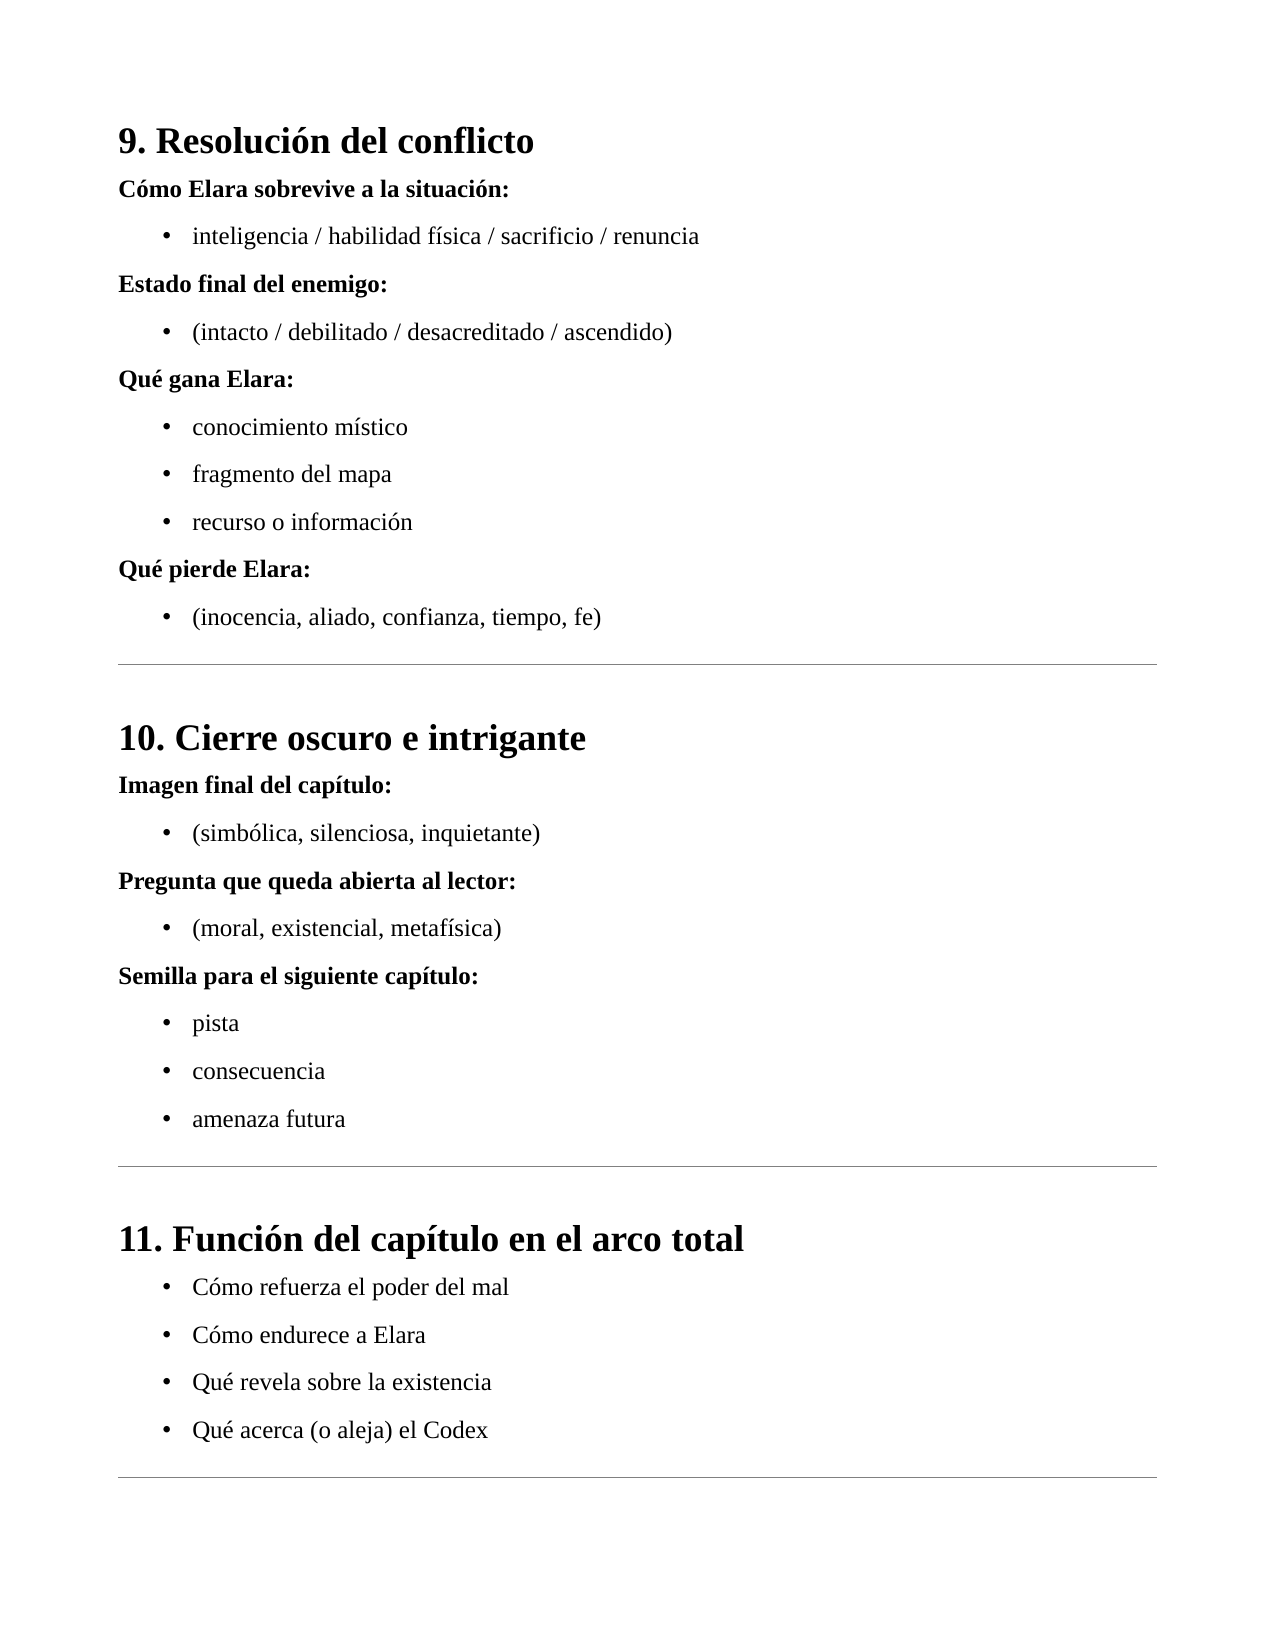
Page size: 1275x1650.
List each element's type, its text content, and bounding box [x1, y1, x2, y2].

subtitle 9. Resolución del conflicto [118, 118, 1157, 161]
list Cómo refuerza el poder del mal [162, 1272, 1157, 1301]
text Imagen final del capítulo: [118, 771, 1157, 799]
list recurso o información [162, 507, 1157, 536]
list fragmento del mapa [162, 459, 1157, 488]
list (inocencia, aliado, confianza, tiempo, fe) [162, 602, 1157, 631]
text Cómo Elara sobrevive a la situación: [118, 174, 1157, 202]
text Estado final del enemigo: [118, 269, 1157, 298]
text Pregunta que queda abierta al lector: [118, 866, 1157, 894]
list Cómo endurece a Elara [162, 1320, 1157, 1348]
list inteligencia / habilidad física / sacrificio / renuncia [162, 221, 1157, 250]
list (intacto / debilitado / desacreditado / ascendido) [162, 317, 1157, 345]
subtitle 11. Función del capítulo en el arco total [118, 1216, 1157, 1259]
subtitle 10. Cierre oscuro e intrigante [118, 715, 1157, 758]
list consecuencia [162, 1056, 1157, 1085]
list Qué acerca (o aleja) el Codex [162, 1415, 1157, 1444]
list pista [162, 1008, 1157, 1037]
list Qué revela sobre la existencia [162, 1367, 1157, 1396]
text Qué gana Elara: [118, 364, 1157, 393]
list (simbólica, silenciosa, inquietante) [162, 818, 1157, 847]
list amenaza futura [162, 1104, 1157, 1132]
list (moral, existencial, metafísica) [162, 913, 1157, 942]
list conocimiento místico [162, 412, 1157, 441]
text Qué pierde Elara: [118, 554, 1157, 583]
text Semilla para el siguiente capítulo: [118, 961, 1157, 990]
